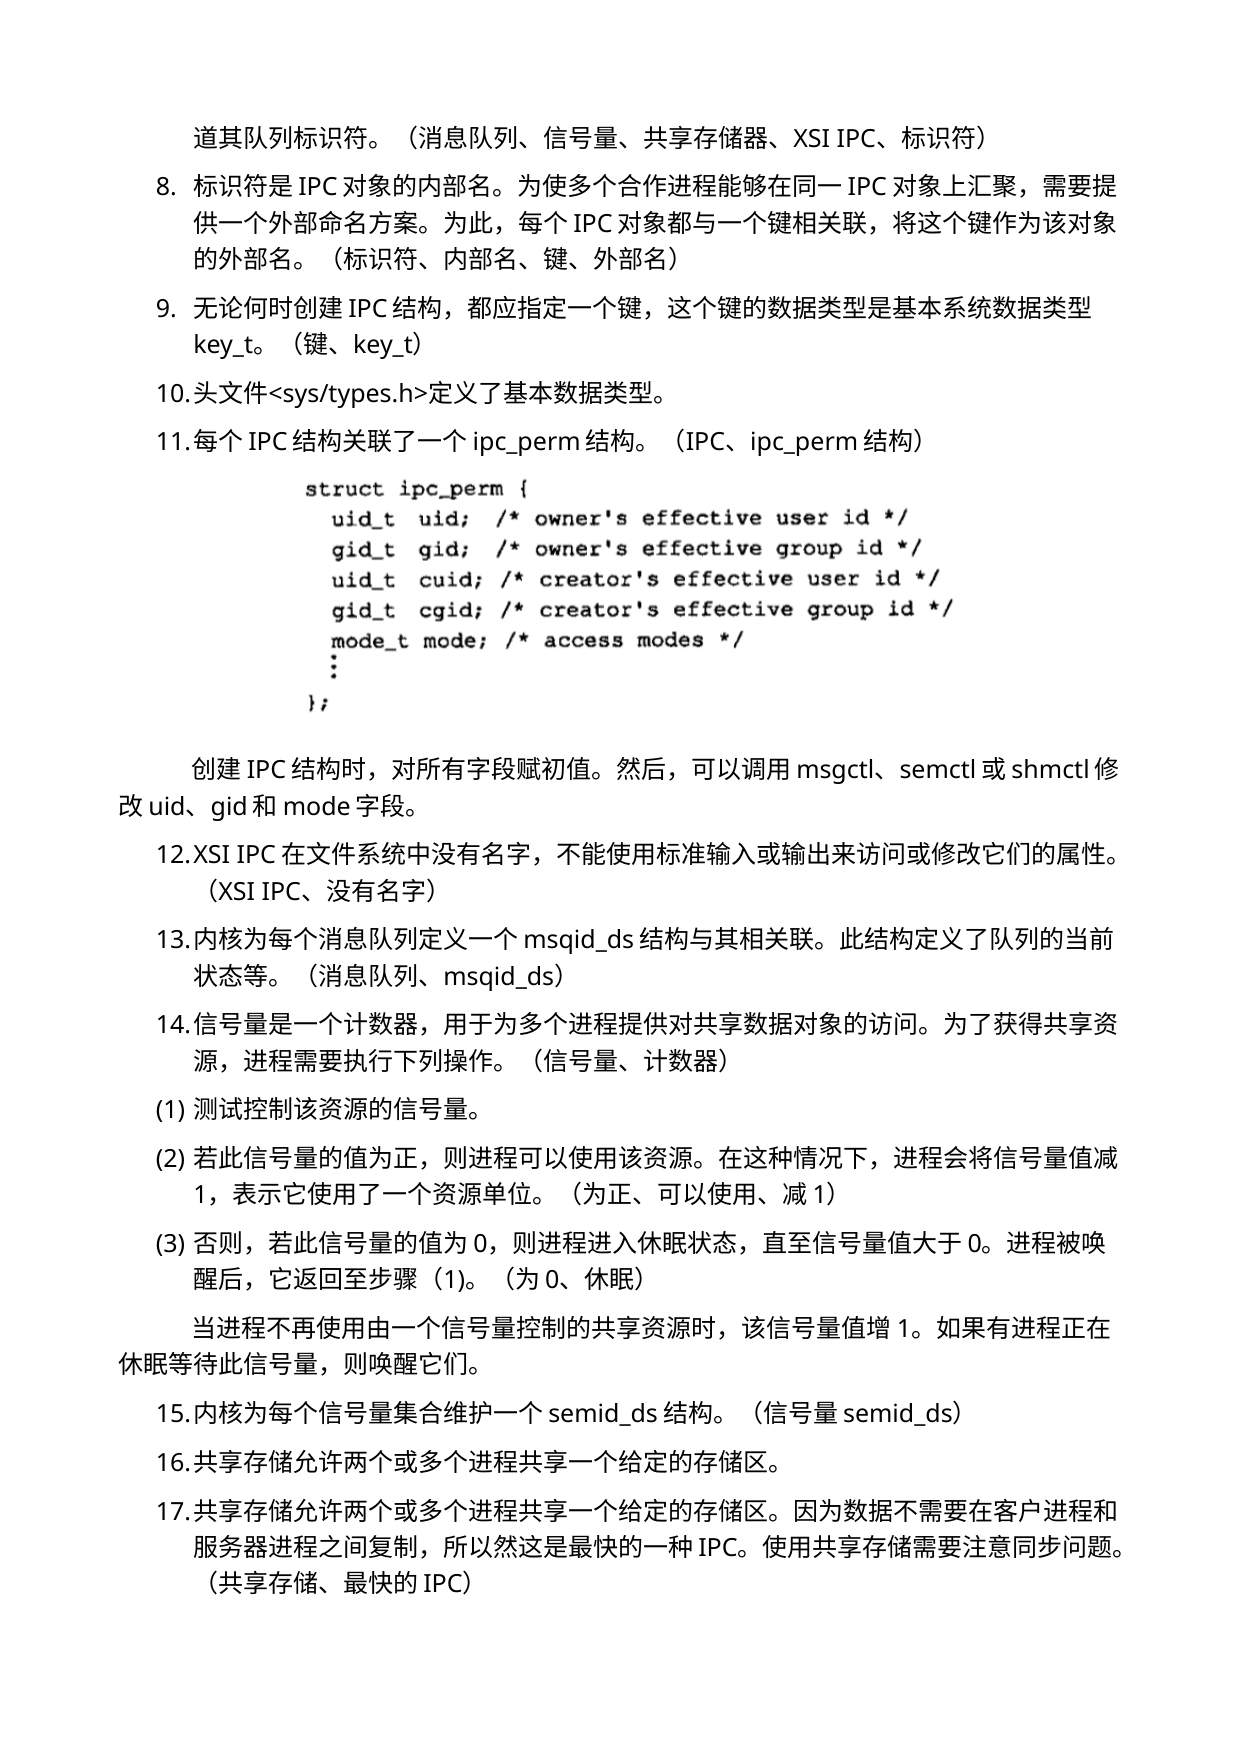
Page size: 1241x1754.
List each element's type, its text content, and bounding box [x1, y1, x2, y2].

list XSI IPC在文件系统中没有名字，不能使用标准输入或输出来访问或修改它们的属性。（XSI IPC、没有名字） [156, 835, 1122, 907]
text 创建IPC结构时，对所有字段赋初值。然后，可以调用msgctl、semctl或shmctl修改uid、gid和mode字段。 [118, 750, 1122, 822]
list 内核为每个消息队列定义一个msqid_ds结构与其相关联。此结构定义了队列的当前状态等。（消息队列、msqid_ds） [156, 920, 1122, 992]
list 头文件<sys/types.h>定义了基本数据类型。 [156, 373, 1122, 409]
list 共享存储允许两个或多个进程共享一个给定的存储区。因为数据不需要在客户进程和服务器进程之间复制，所以然这是最快的一种IPC。使用共享存储需要注意同步问题。（共享存储、最快的IPC） [156, 1491, 1122, 1600]
list 每个IPC结构关联了一个ipc_perm结构。（IPC、ipc_perm结构） [156, 422, 1122, 458]
list 共享存储允许两个或多个进程共享一个给定的存储区。 [156, 1442, 1122, 1479]
list 否则，若此信号量的值为0，则进程进入休眠状态，直至信号量值大于0。进程被唤醒后，它返回至步骤（1)。（为0、休眠） [156, 1224, 1122, 1296]
list 若此信号量的值为正，则进程可以使用该资源。在这种情况下，进程会将信号量值减1，表示它使用了一个资源单位。（为正、可以使用、减1） [156, 1139, 1122, 1211]
picture [275, 470, 965, 723]
list 测试控制该资源的信号量。 [156, 1090, 1122, 1126]
list 无论何时创建IPC结构，都应指定一个键，这个键的数据类型是基本系统数据类型key_t。（键、key_t） [156, 288, 1122, 361]
list 信号量是一个计数器，用于为多个进程提供对共享数据对象的访问。为了获得共享资源，进程需要执行下列操作。（信号量、计数器） [156, 1005, 1122, 1077]
list 道其队列标识符。（消息队列、信号量、共享存储器、XSI IPC、标识符） [156, 118, 1122, 154]
list 标识符是IPC对象的内部名。为使多个合作进程能够在同一IPC对象上汇聚，需要提供一个外部命名方案。为此，每个IPC对象都与一个键相关联，将这个键作为该对象的外部名。（标识符、内部名、键、外部名） [156, 167, 1122, 276]
list 内核为每个信号量集合维护一个semid_ds结构。（信号量semid_ds） [156, 1394, 1122, 1430]
text 当进程不再使用由一个信号量控制的共享资源时，该信号量值增1。如果有进程正在休眠等待此信号量，则唤醒它们。 [118, 1309, 1122, 1381]
